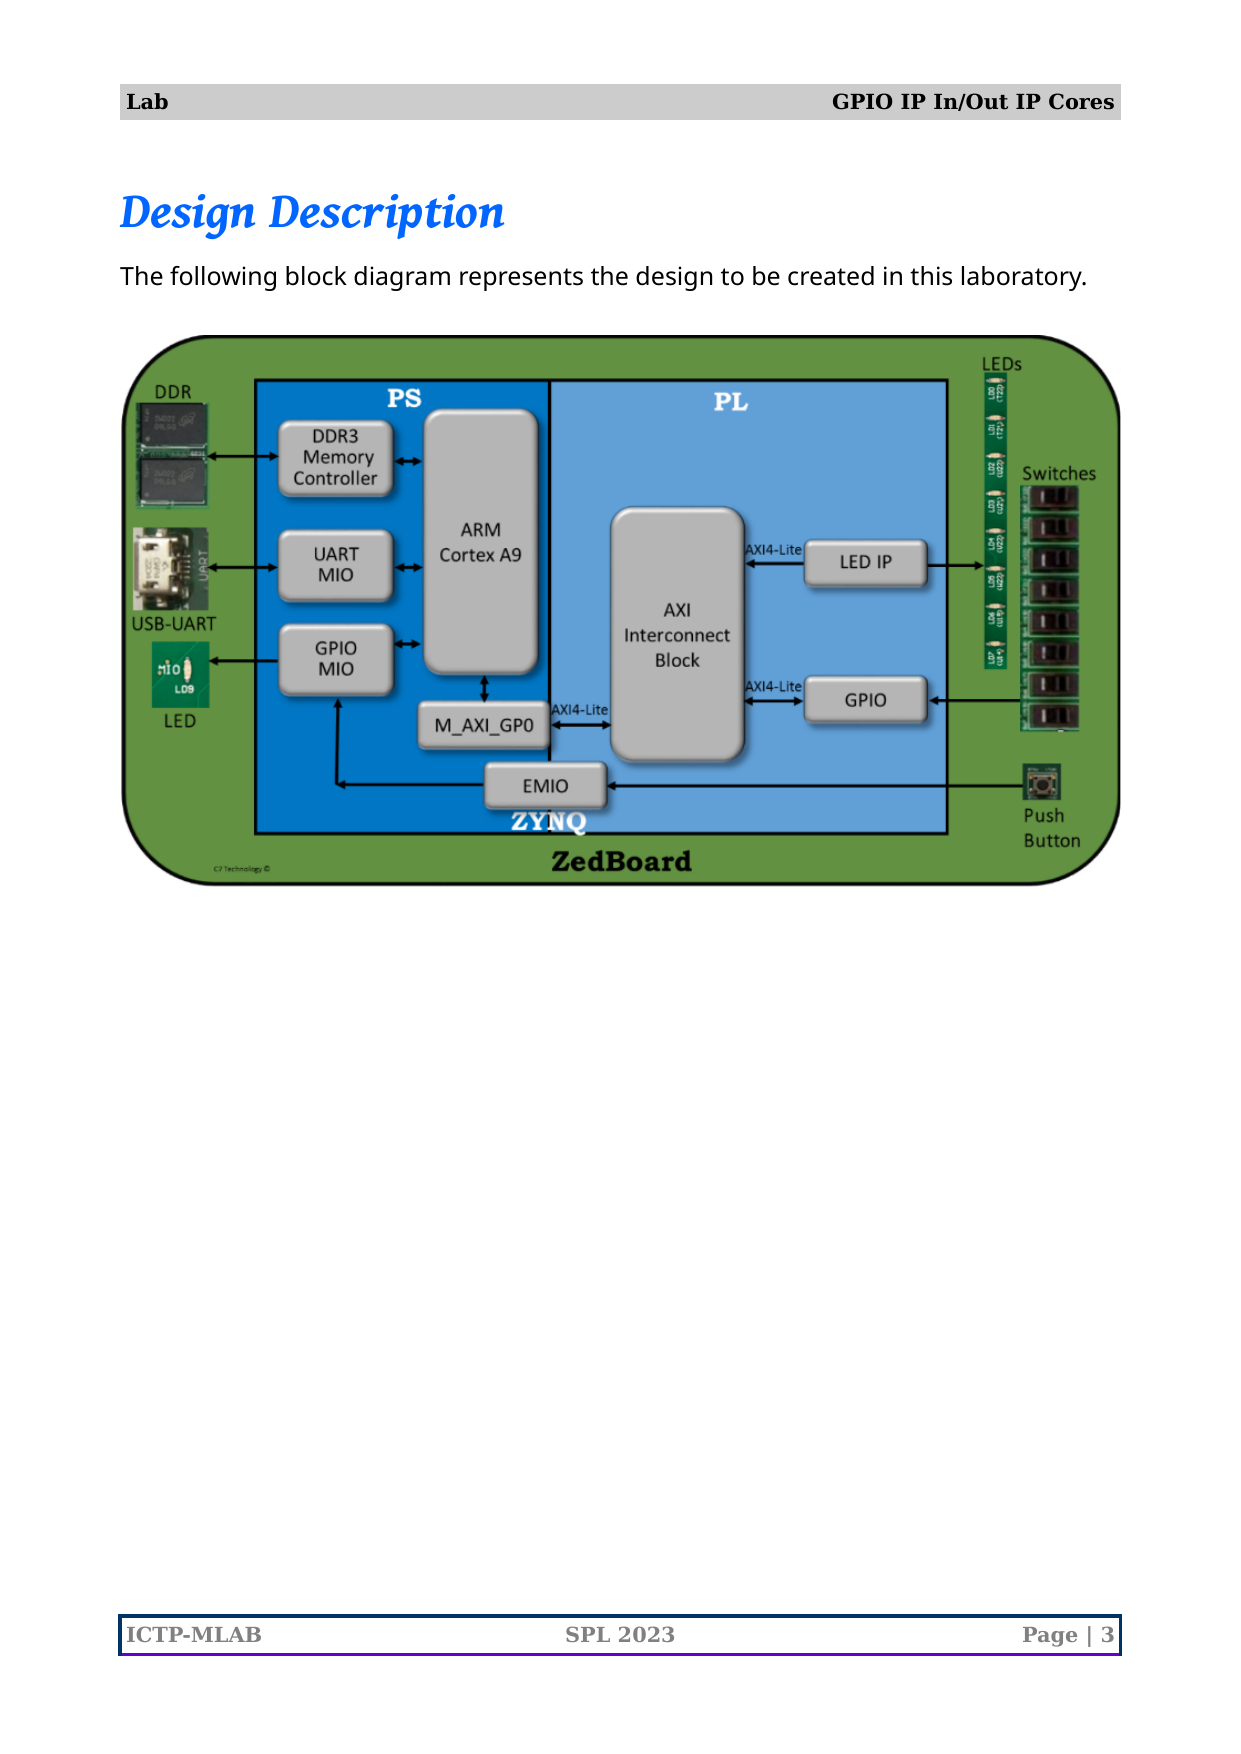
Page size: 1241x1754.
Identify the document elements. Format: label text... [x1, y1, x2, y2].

subtitle Design Description [120, 183, 1121, 241]
picture [120, 335, 1121, 889]
text The following block diagram represents the design to be created in this laboratory. [120, 259, 1121, 293]
